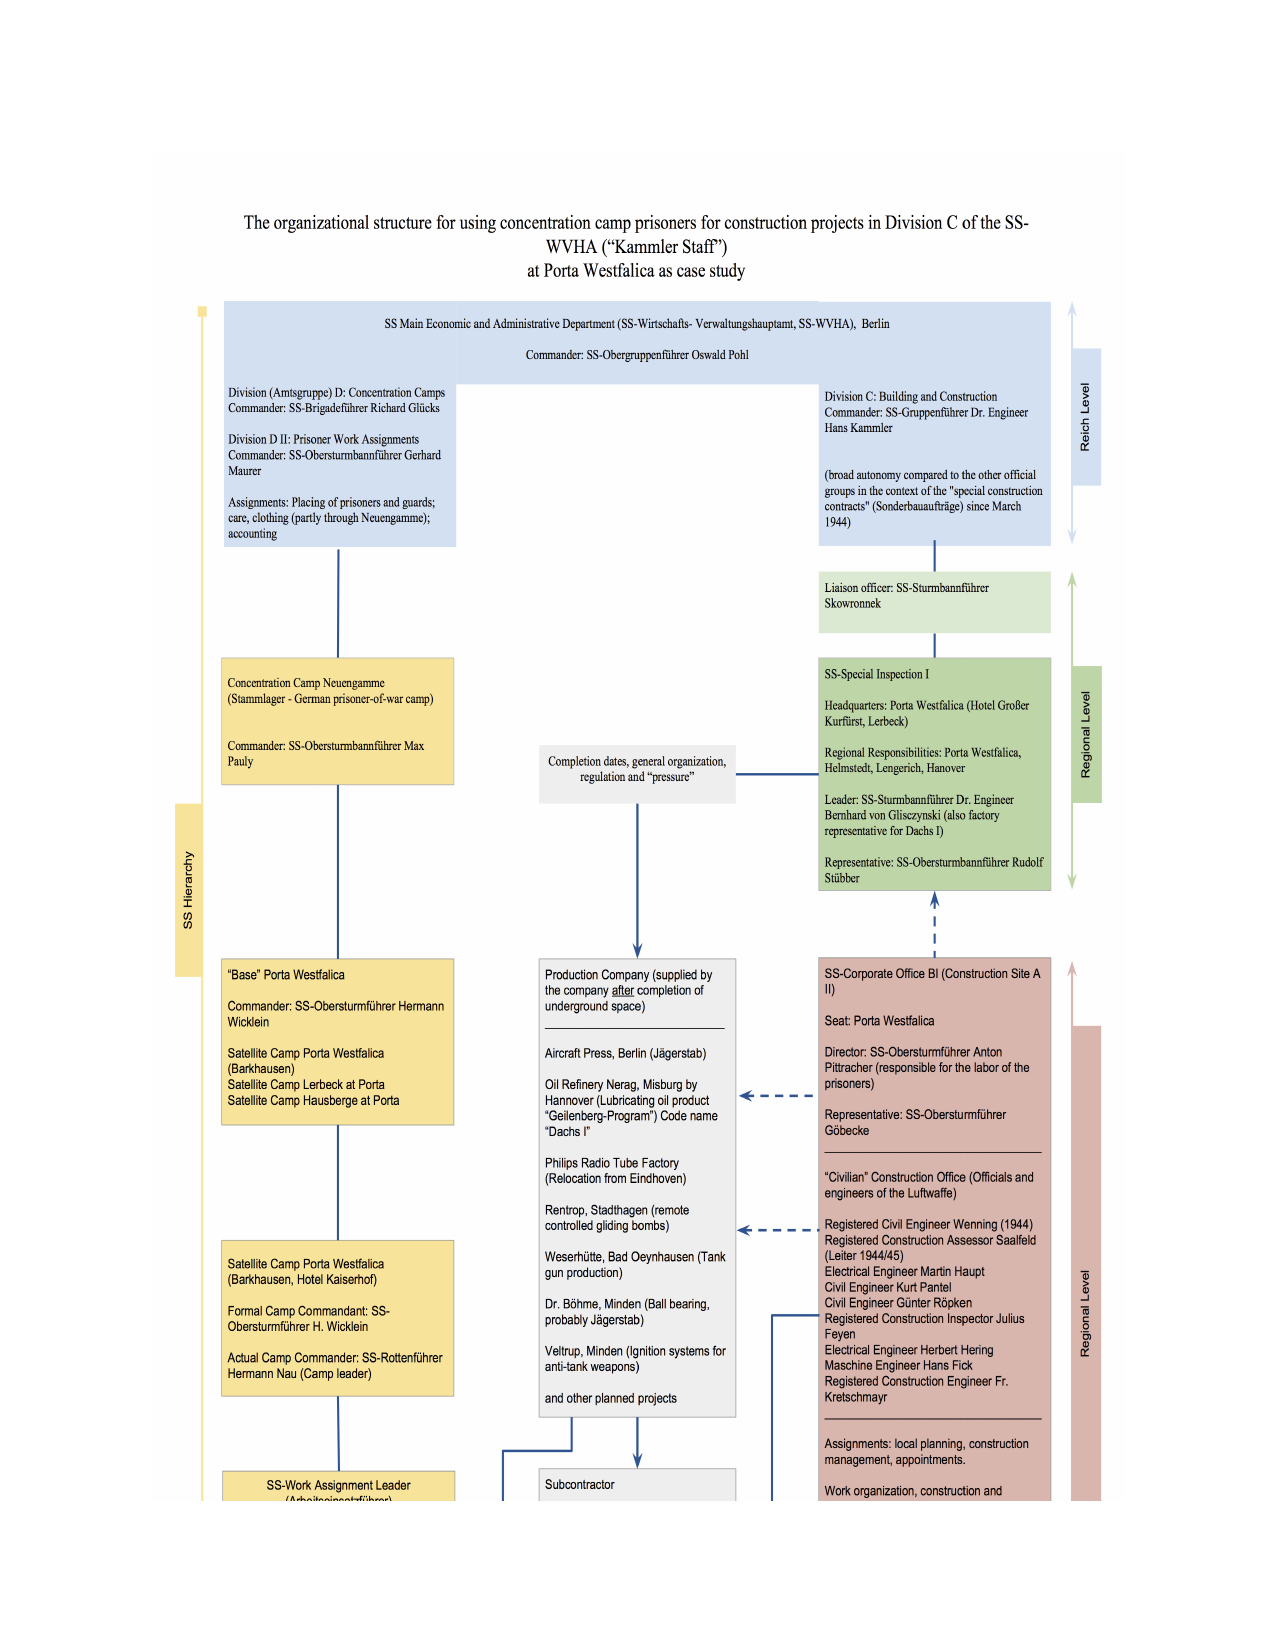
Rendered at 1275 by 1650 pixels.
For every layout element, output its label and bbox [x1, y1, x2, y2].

picture [150, 150, 1125, 1501]
